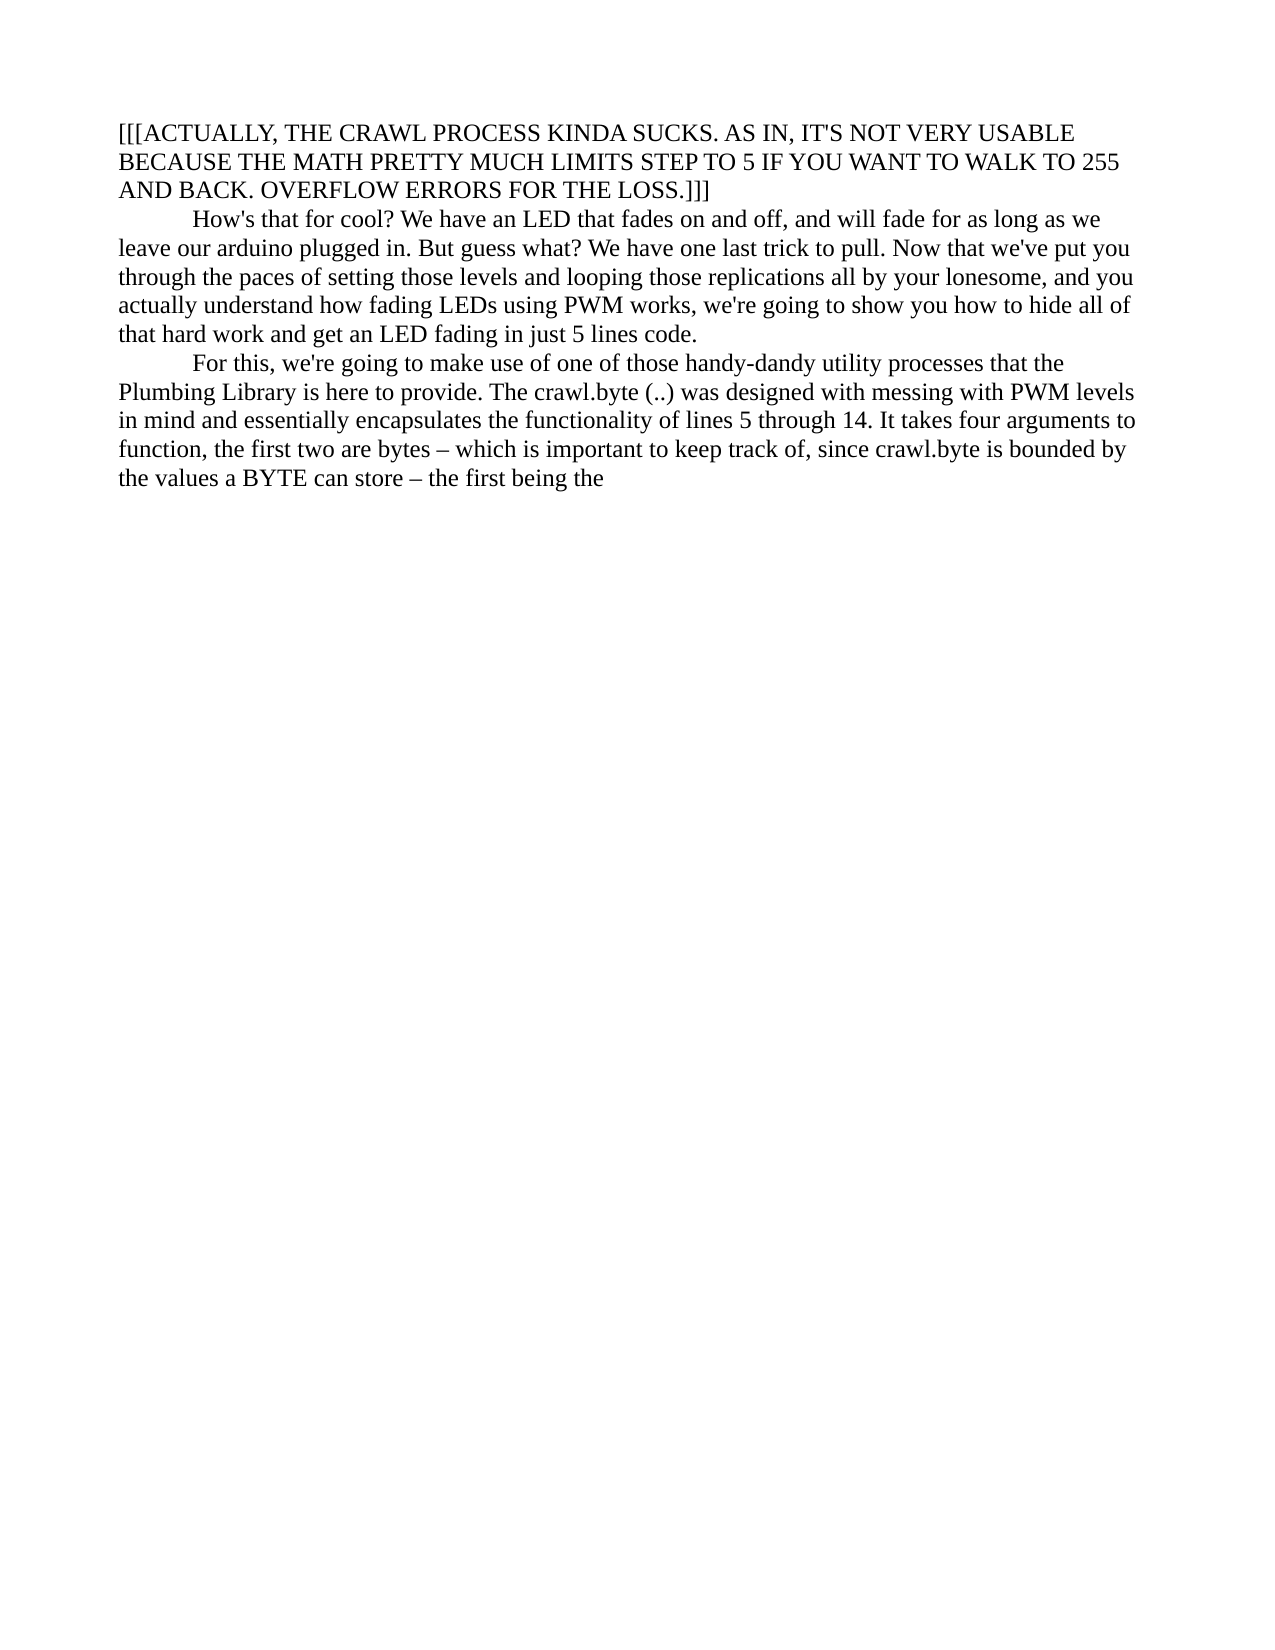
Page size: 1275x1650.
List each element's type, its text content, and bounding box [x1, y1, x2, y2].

text How's that for cool? We have an LED that fades on and off, and will fade for as long as we leave our arduino plugged in. But guess what? We have one last trick to pull. Now that we've put you through the paces of setting those levels and looping those replications all by your lonesome, and you actually understand how fading LEDs using PWM works, we're going to show you how to hide all of that hard work and get an LED fading in just 5 lines code. [118, 204, 1157, 348]
text [[[ACTUALLY, THE CRAWL PROCESS KINDA SUCKS. AS IN, IT'S NOT VERY USABLE BECAUSE THE MATH PRETTY MUCH LIMITS STEP TO 5 IF YOU WANT TO WALK TO 255 AND BACK. OVERFLOW ERRORS FOR THE LOSS.]]] [118, 118, 1157, 204]
text For this, we're going to make use of one of those handy-dandy utility processes that the Plumbing Library is here to provide. The crawl.byte (..) was designed with messing with PWM levels in mind and essentially encapsulates the functionality of lines 5 through 14. It takes four arguments to function, the first two are bytes – which is important to keep track of, since crawl.byte is bounded by the values a BYTE can store – the first being the [118, 348, 1157, 492]
